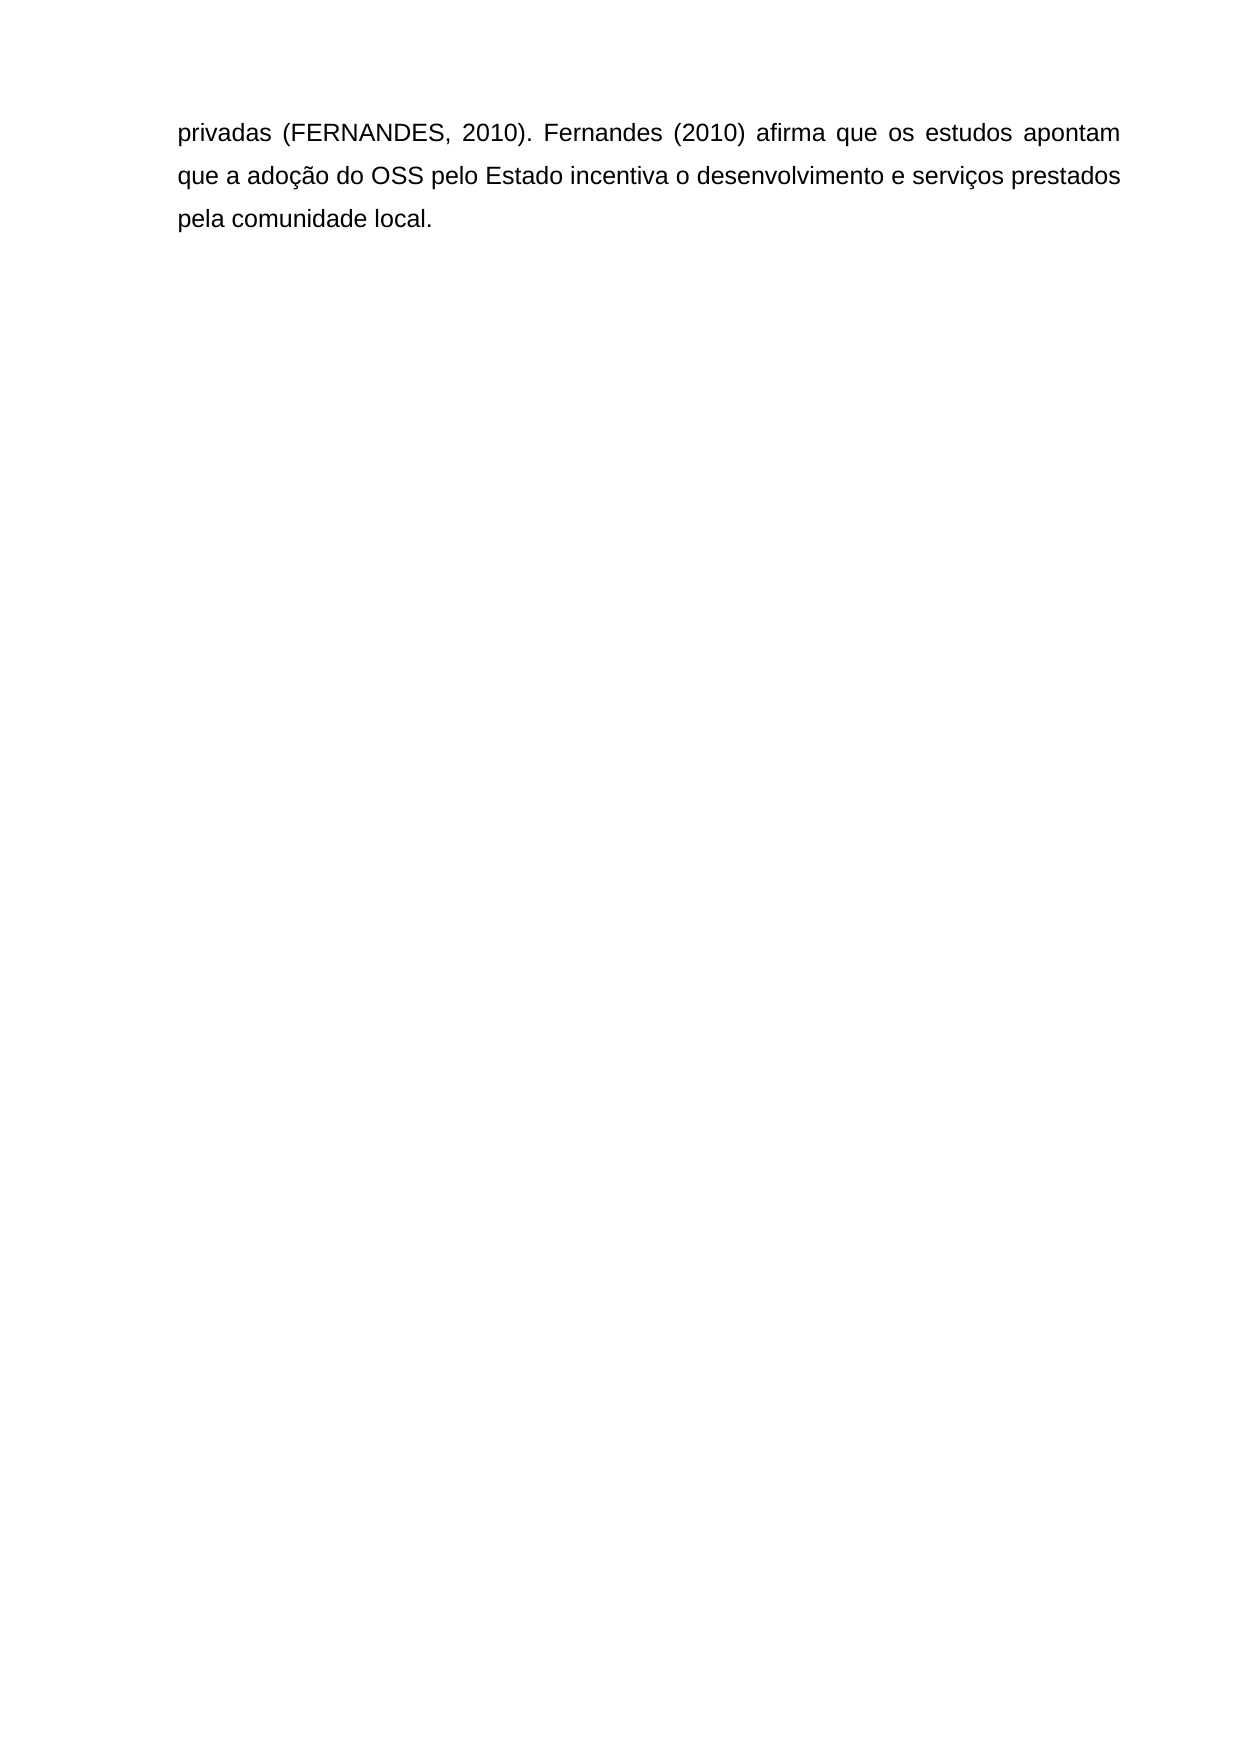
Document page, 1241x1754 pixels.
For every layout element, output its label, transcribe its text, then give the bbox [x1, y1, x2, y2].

text privadas (FERNANDES, 2010). Fernandes (2010) afirma que os estudos apontam que a adoção do OSS pelo Estado incentiva o desenvolvimento e serviços prestados pela comunidade local. [177, 118, 1122, 233]
